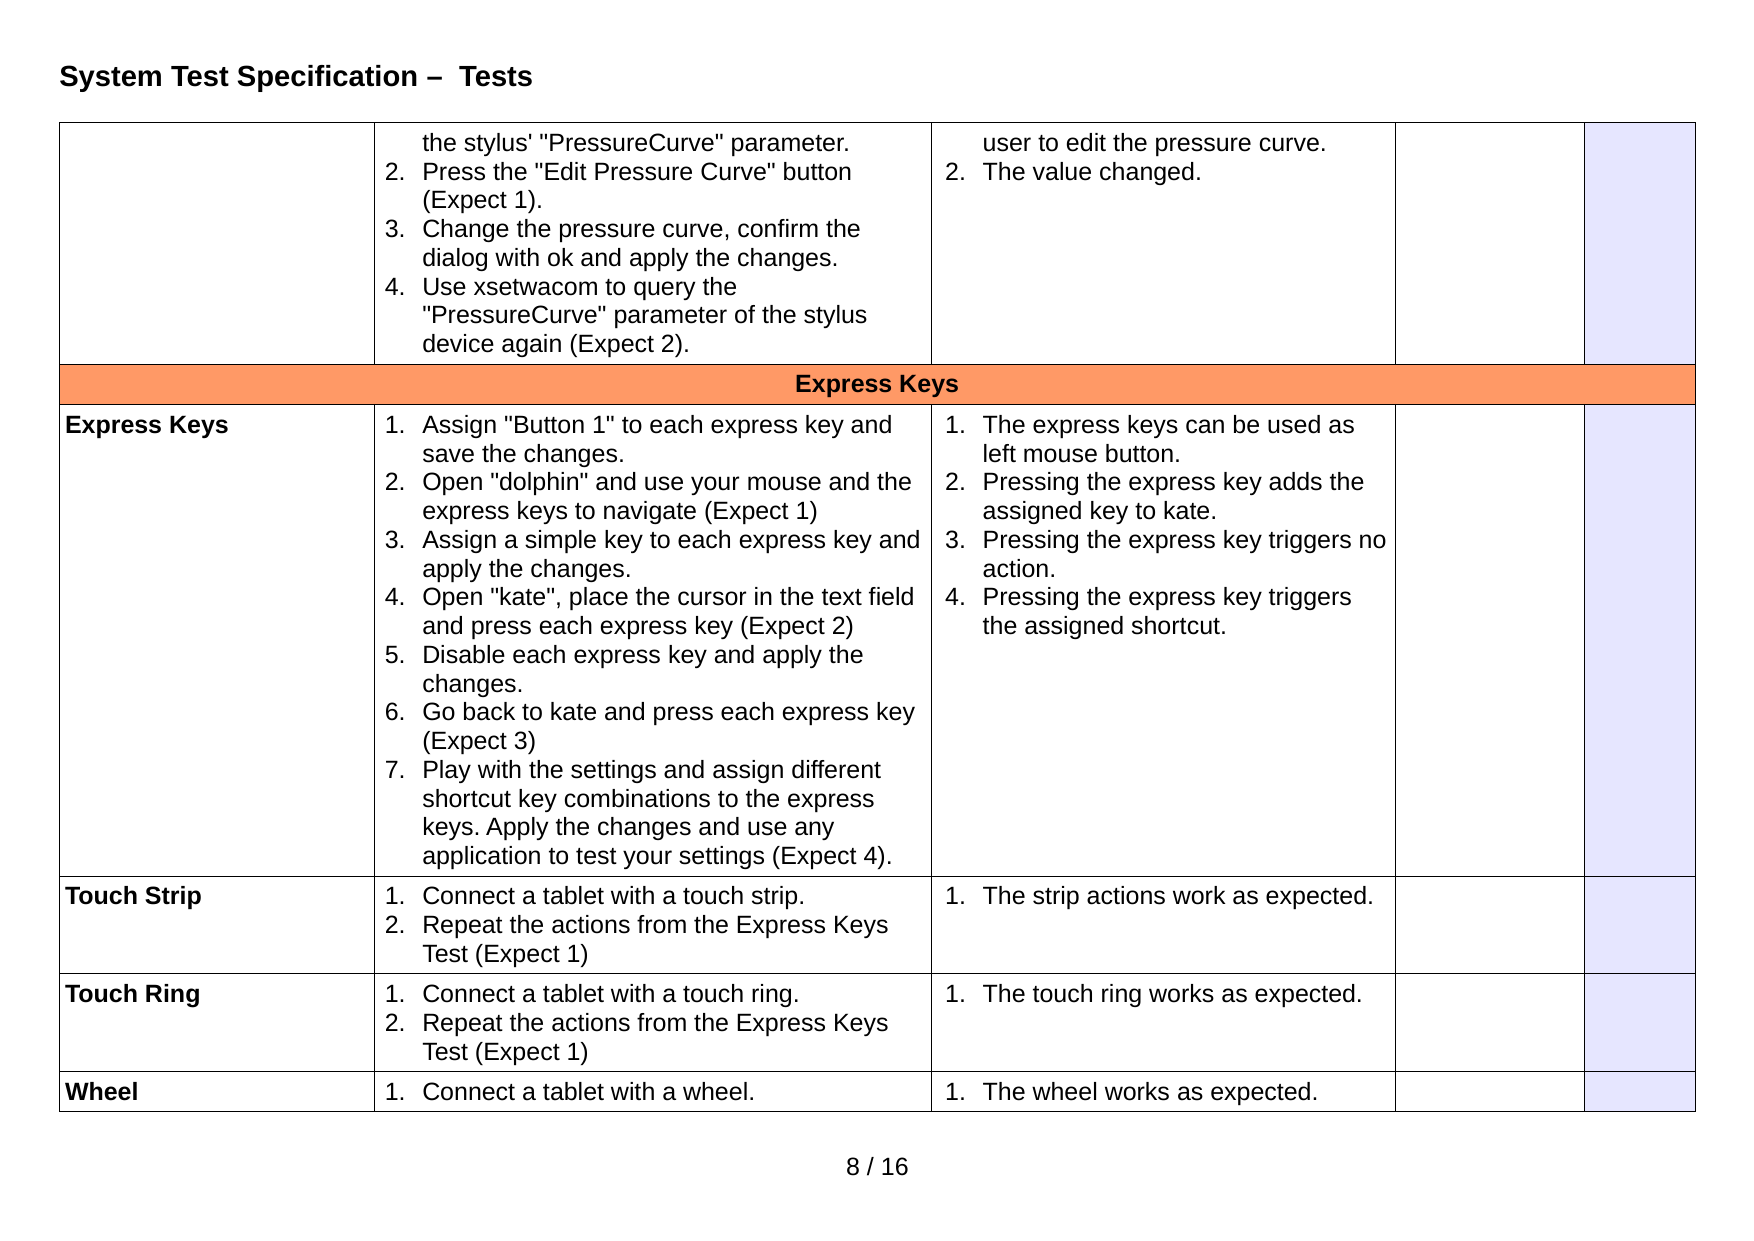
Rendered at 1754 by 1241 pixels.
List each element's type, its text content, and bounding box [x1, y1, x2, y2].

table_cell Wheel [60, 1072, 374, 1111]
table_cell [1585, 405, 1695, 876]
table_cell [1585, 1072, 1695, 1111]
table_cell Express Keys [60, 365, 1695, 404]
table_cell Touch Ring [60, 974, 374, 1071]
table_cell The wheel works as expected. [932, 1072, 1395, 1111]
table_cell [1396, 1072, 1584, 1111]
table_cell [1585, 123, 1695, 364]
table_cell the stylus' "PressureCurve" parameter. Press the "Edit Pressure Curve" button (Expect 1). Change the pressure curve, confirm the dialog with ok and apply the changes. Use xsetwacom to query the "PressureCurve" parameter of the stylus device again (Expect 2). [375, 123, 931, 364]
table_cell [1396, 123, 1584, 364]
table_cell The touch ring works as expected. [932, 974, 1395, 1071]
table_cell [1585, 877, 1695, 973]
table_cell Connect a tablet with a touch ring. Repeat the actions from the Express Keys Test (Expect 1) [375, 974, 931, 1071]
table_cell The express keys can be used as left mouse button. Pressing the express key adds the assigned key to kate. Pressing the express key triggers no action. Pressing the express key triggers the assigned shortcut. [932, 405, 1395, 876]
table_cell Express Keys [60, 405, 374, 876]
table_cell [60, 123, 374, 364]
table_cell Assign "Button 1" to each express key and save the changes. Open "dolphin" and use your mouse and the express keys to navigate (Expect 1) Assign a simple key to each express key and apply the changes. Open "kate", place the cursor in the text field and press each express key (Expect 2) Disable each express key and apply the changes. Go back to kate and press each express key (Expect 3) Play with the settings and assign different shortcut key combinations to the express keys. Apply the changes and use any application to test your settings (Expect 4). [375, 405, 931, 876]
table_cell [1396, 877, 1584, 973]
table_cell Touch Strip [60, 877, 374, 973]
table_cell Connect a tablet with a wheel. Repeat the actions from the Express Keys Test (Expect 2) [375, 1072, 931, 1111]
table_cell [1585, 974, 1695, 1071]
table_cell user to edit the pressure curve. The value changed. [932, 123, 1395, 364]
table_cell [1396, 974, 1584, 1071]
table_cell The strip actions work as expected. [932, 877, 1395, 973]
table_cell Connect a tablet with a touch strip. Repeat the actions from the Express Keys Test (Expect 1) [375, 877, 931, 973]
table_cell [1396, 405, 1584, 876]
